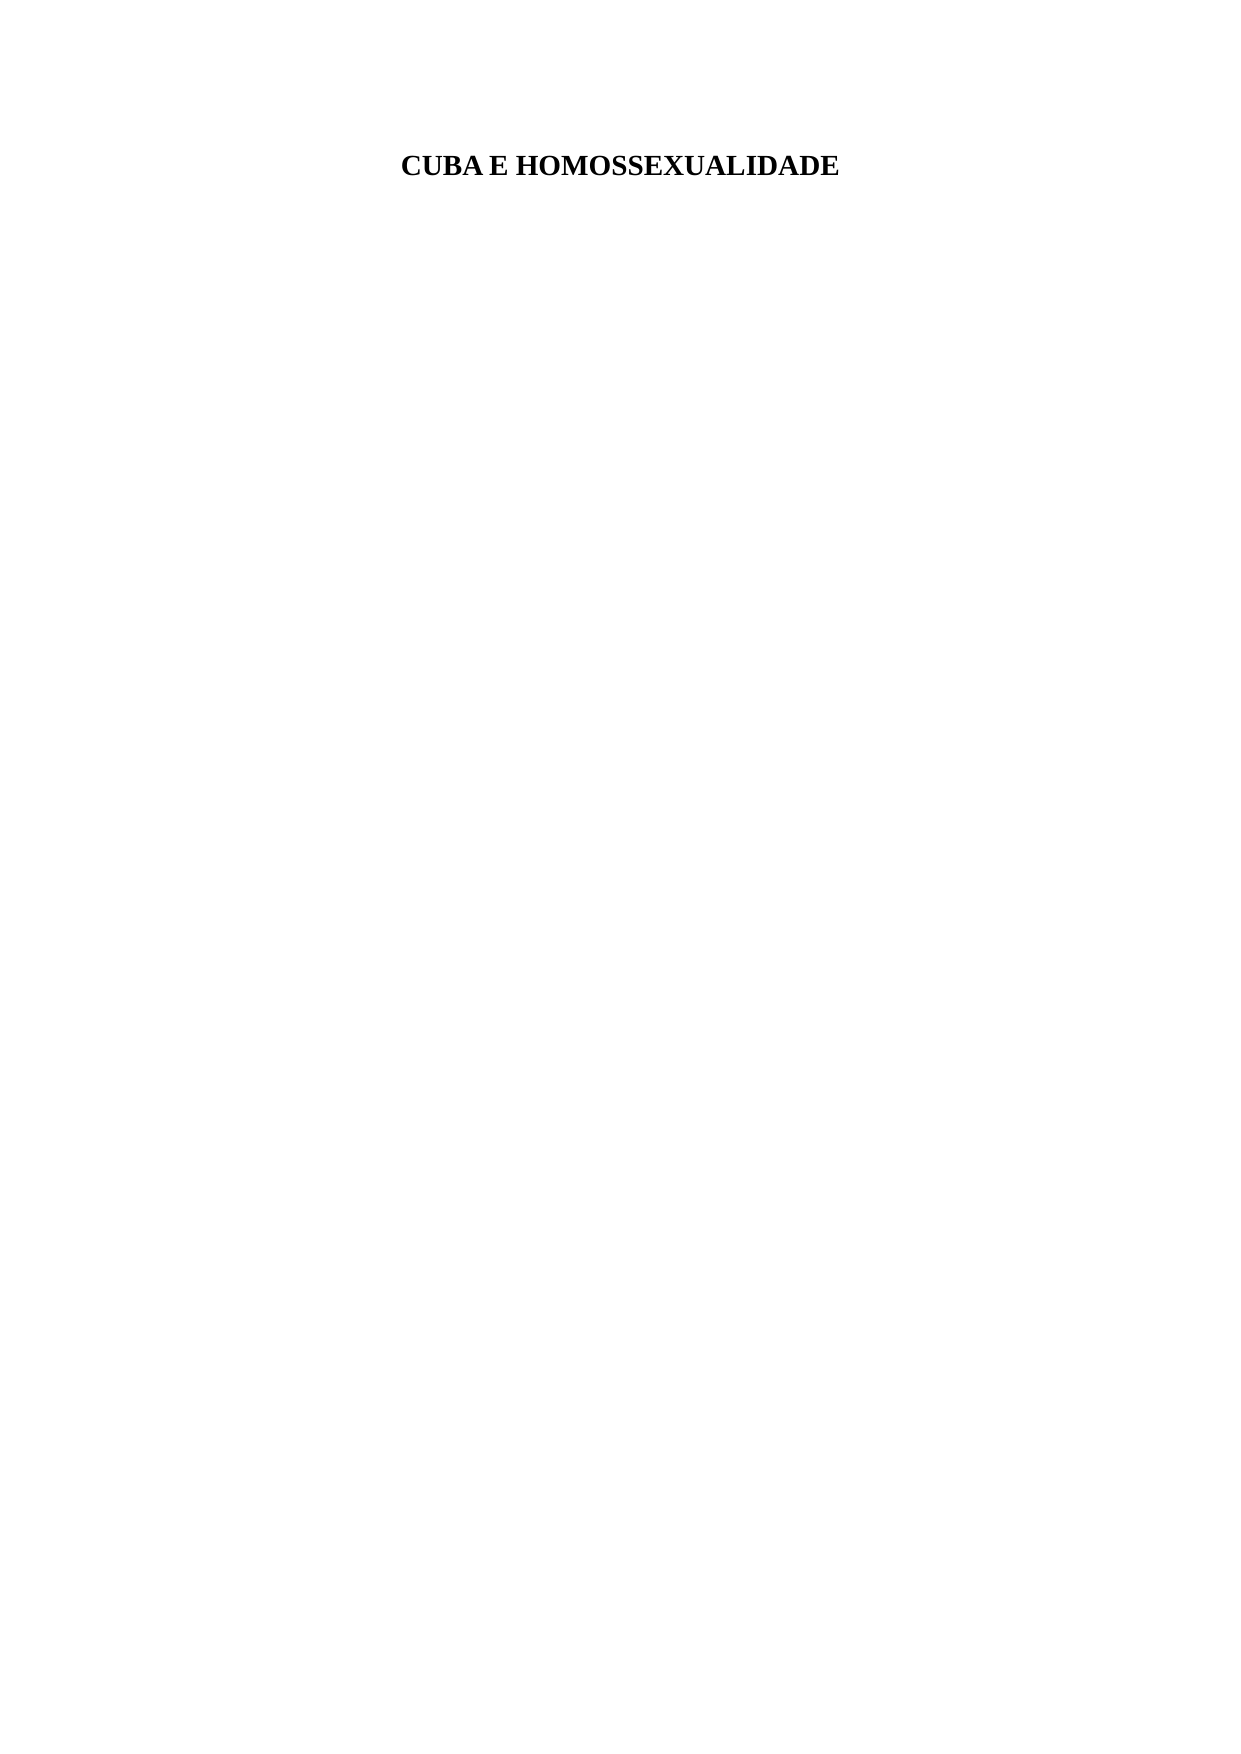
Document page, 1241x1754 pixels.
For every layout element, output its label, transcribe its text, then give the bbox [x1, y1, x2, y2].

subtitle CUBA E HOMOSSEXUALIDADE [148, 148, 1093, 181]
